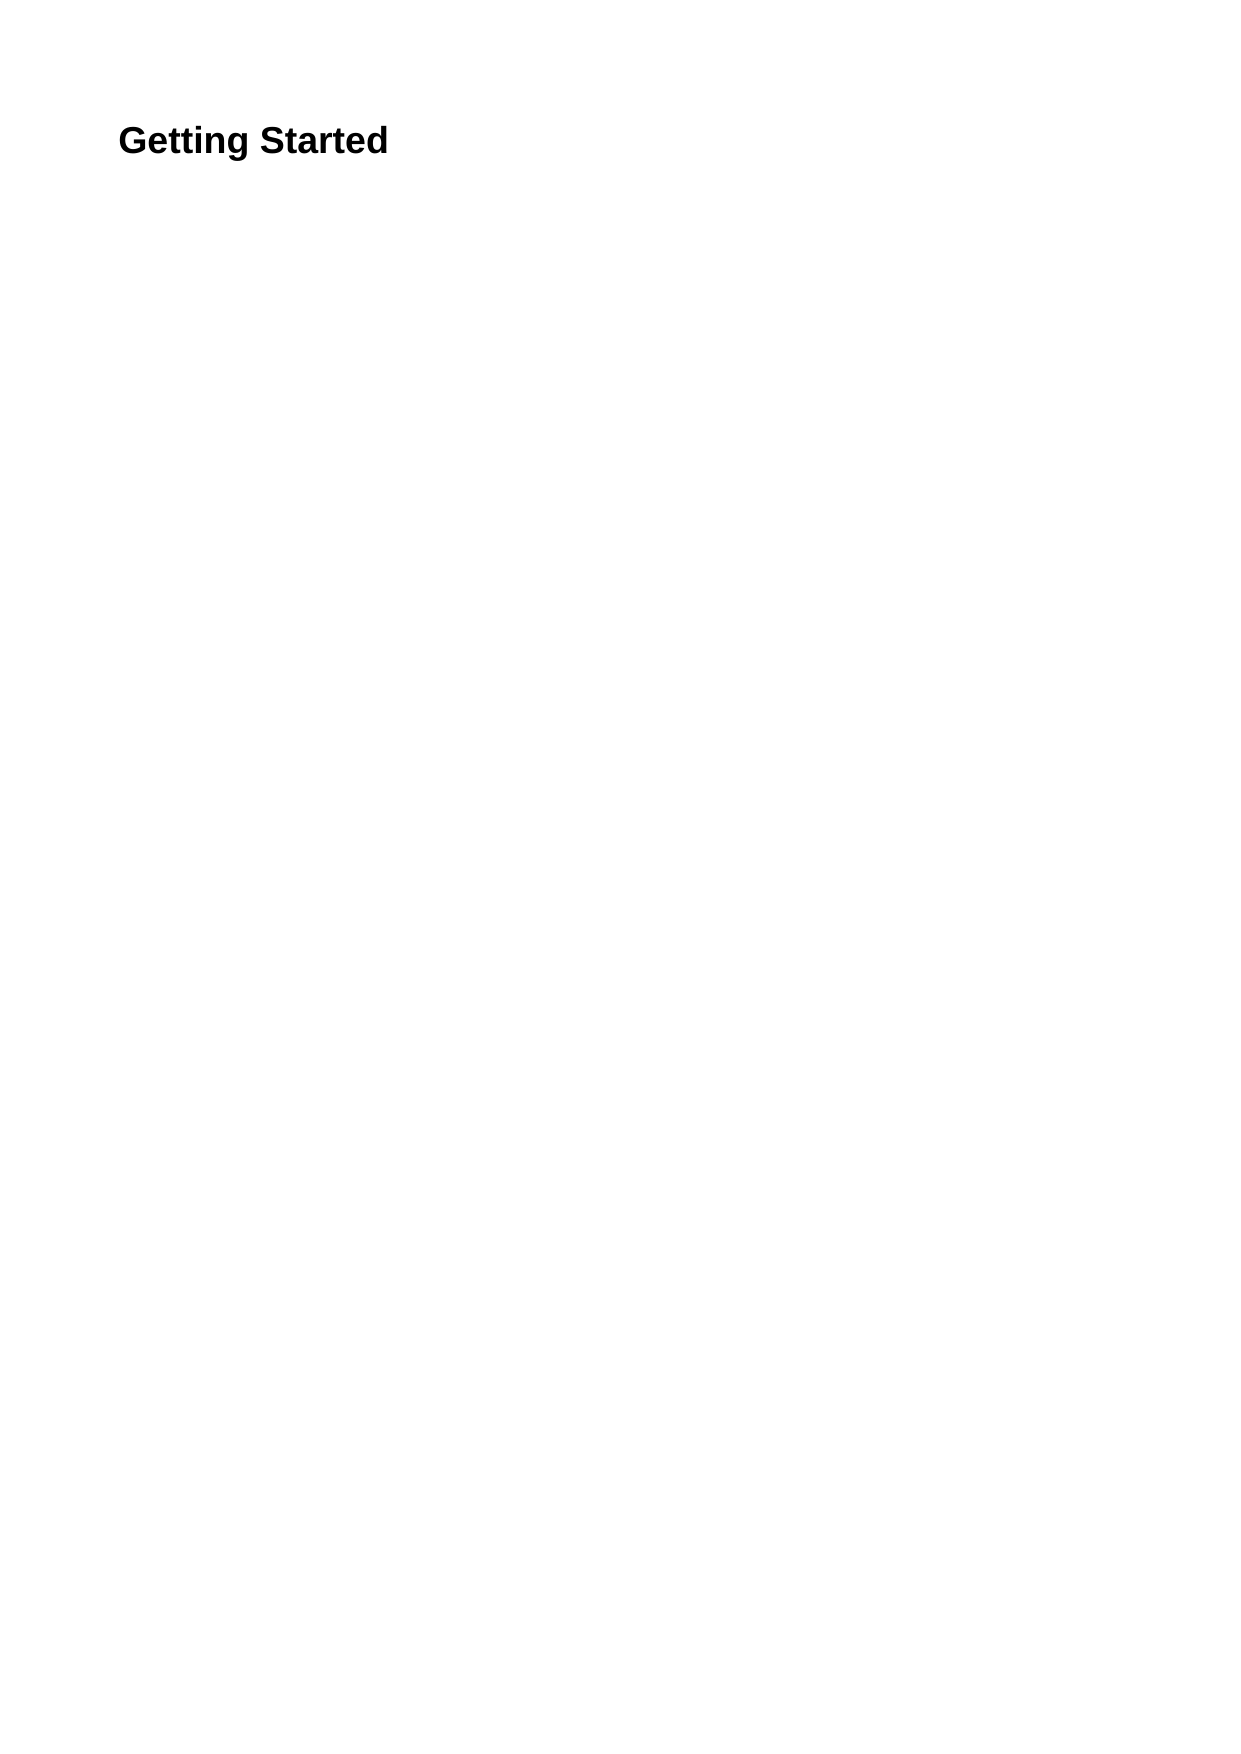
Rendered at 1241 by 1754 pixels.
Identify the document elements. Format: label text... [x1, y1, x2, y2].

subtitle Getting Started [118, 118, 1122, 161]
